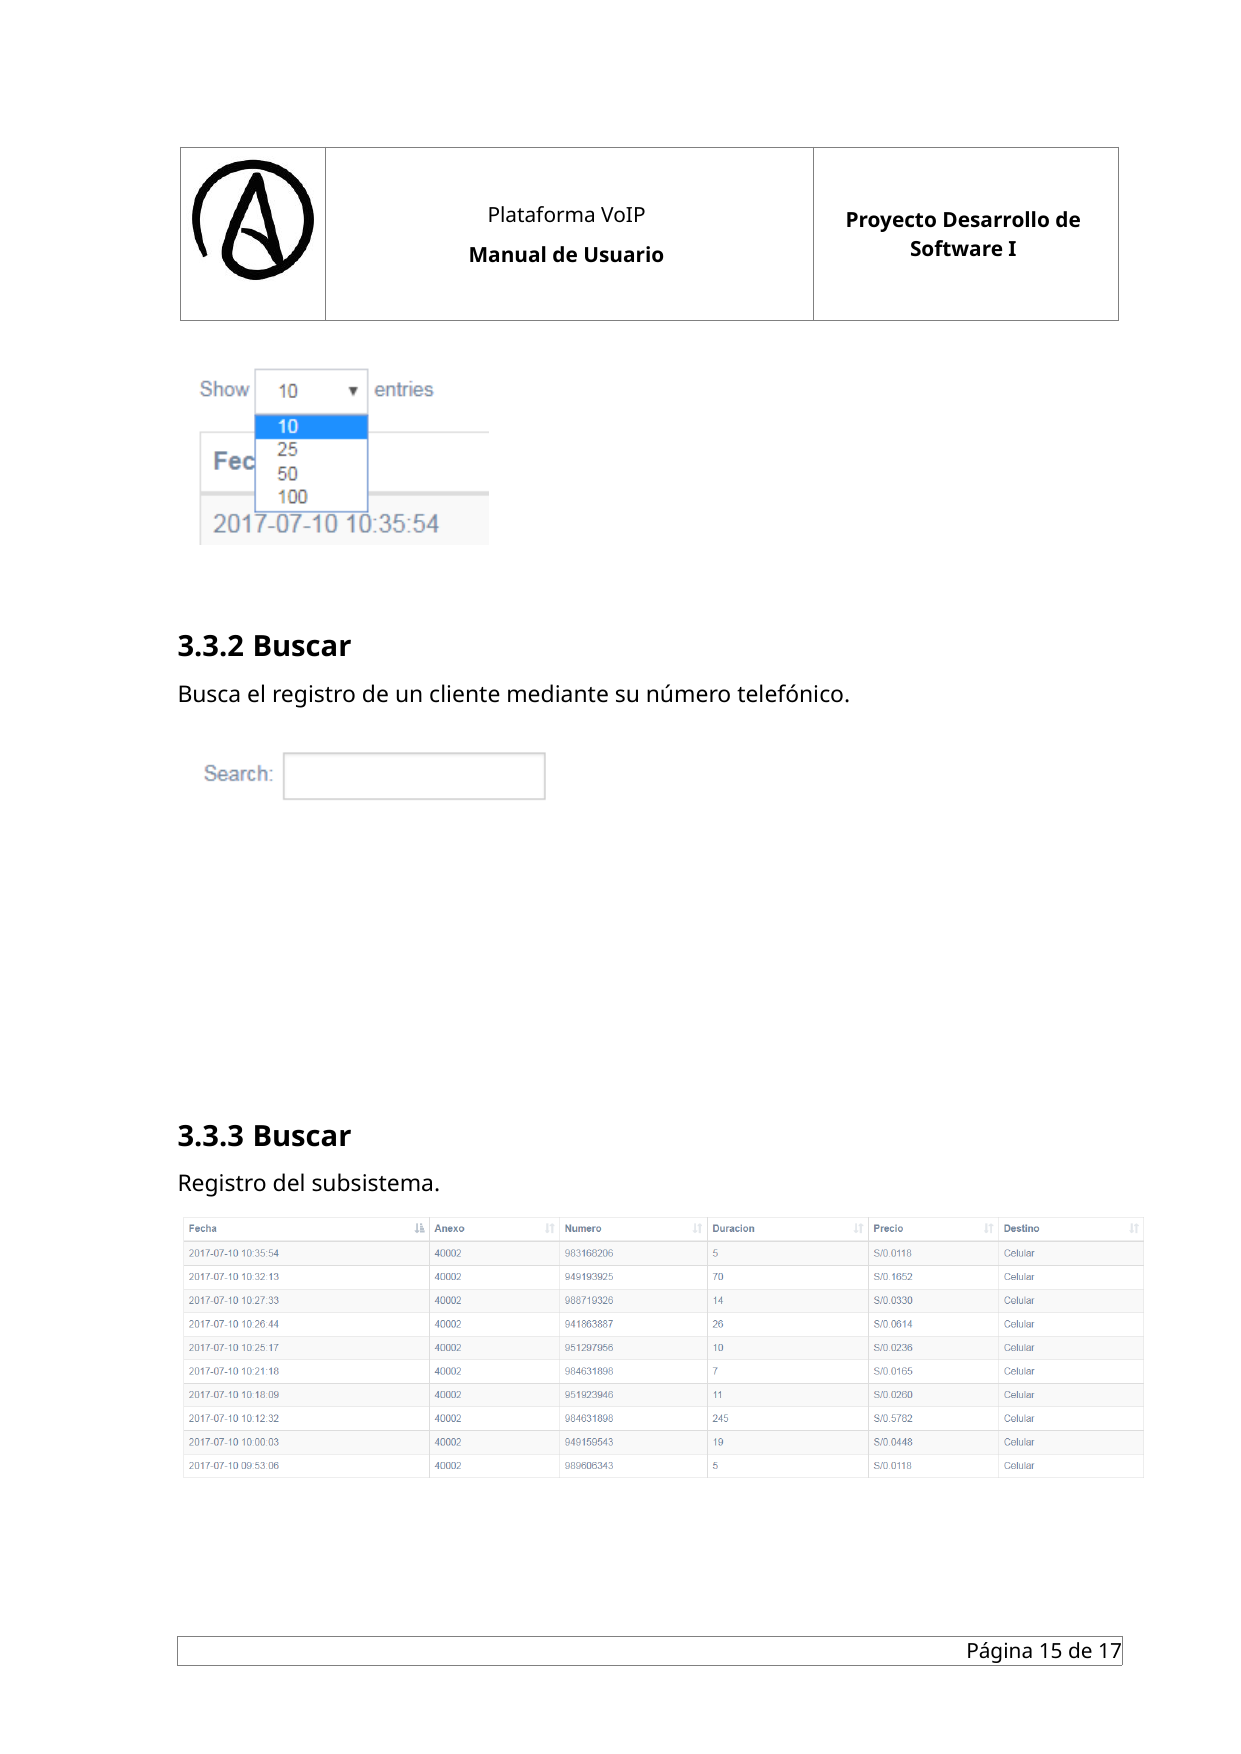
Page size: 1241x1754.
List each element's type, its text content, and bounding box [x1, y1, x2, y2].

subtitle Buscar [177, 1115, 1122, 1155]
text Registro del subsistema. [177, 1167, 1122, 1199]
subtitle Buscar [177, 626, 1122, 665]
text Busca el registro de un cliente mediante su número telefónico. [177, 678, 1122, 709]
